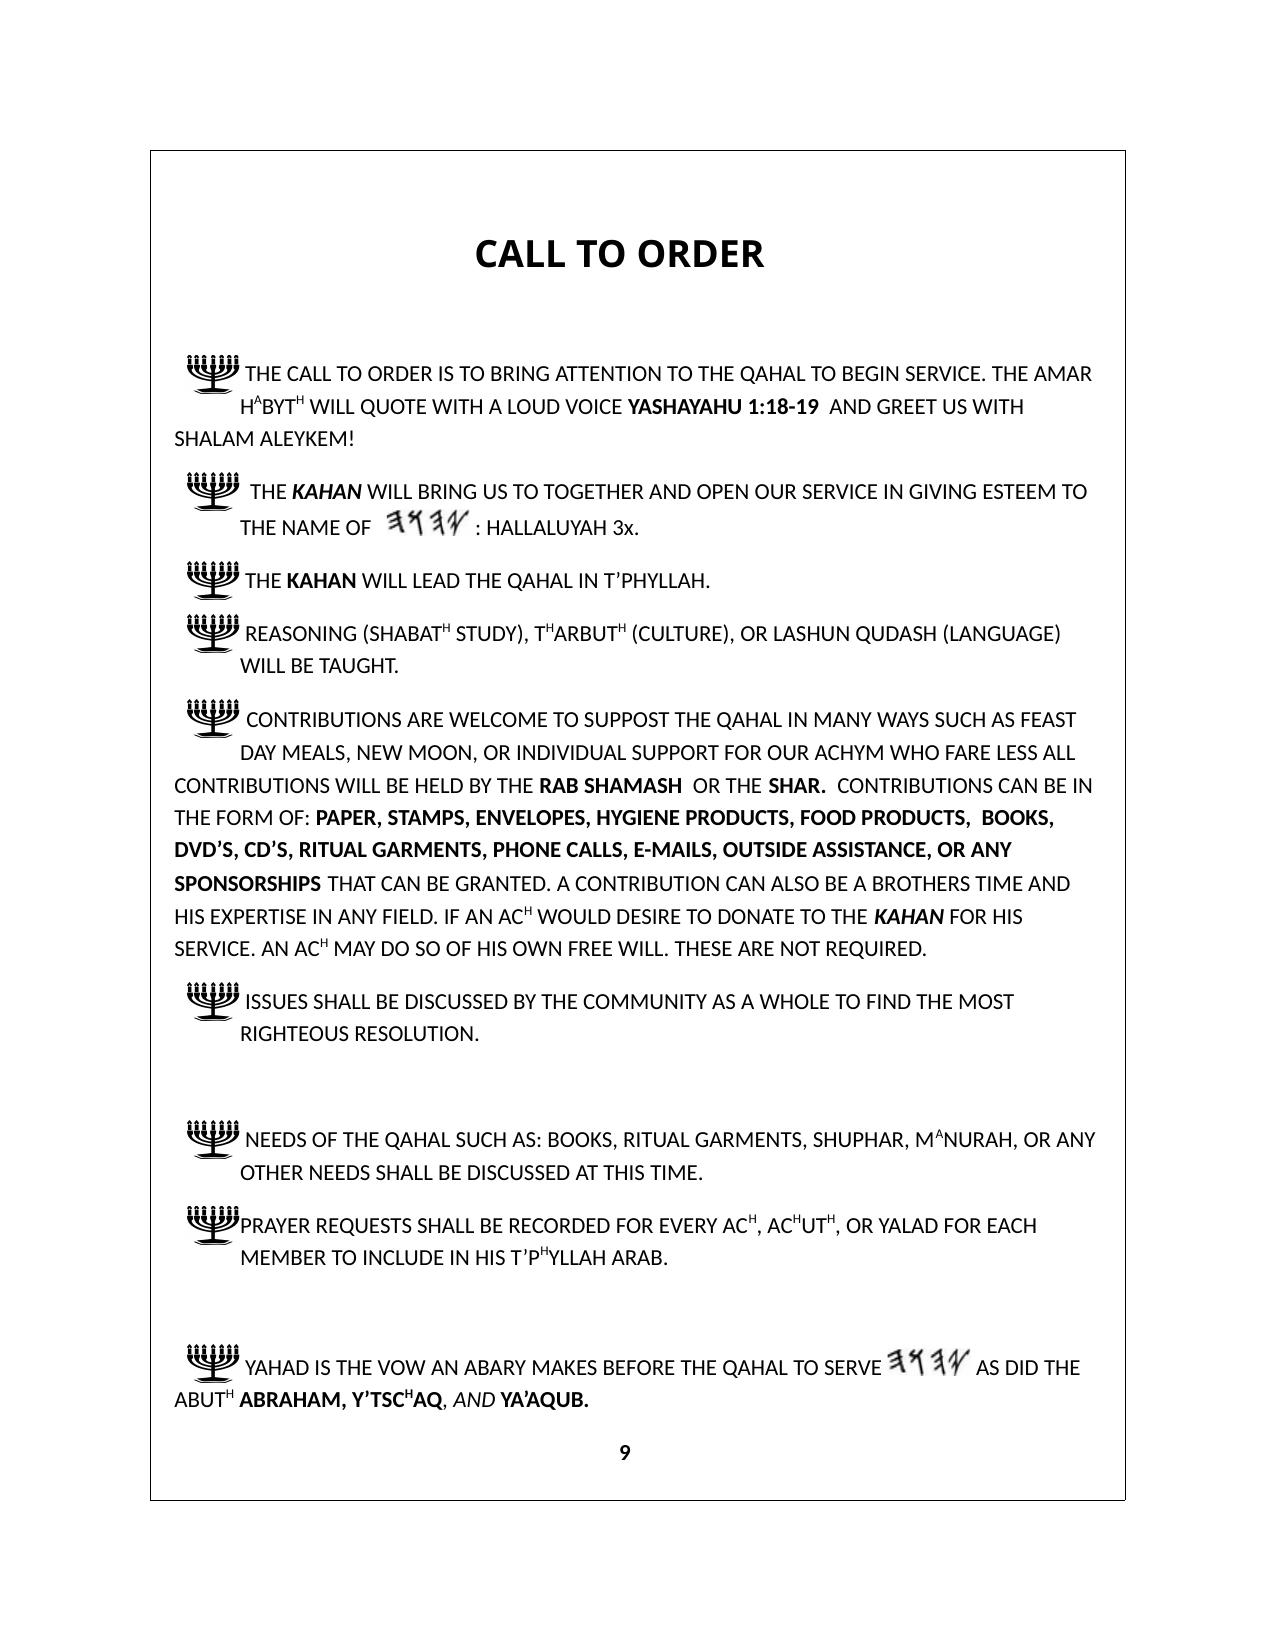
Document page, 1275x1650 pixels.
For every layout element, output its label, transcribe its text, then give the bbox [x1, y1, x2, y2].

text 9 [174, 1438, 1101, 1466]
text THE CALL TO ORDER IS TO BRING ATTENTION TO THE QAHAL TO BEGIN SERVICE. THE AMAR HABYTH WILL QUOTE WITH A LOUD VOICE YASHAYAHU 1:18-19 AND GREET US WITH SHALAM ALEYKEM! [174, 359, 1101, 452]
text PRAYER REQUESTS SHALL BE RECORDED FOR EVERY ACH, ACHUTH, OR YALAD FOR EACH MEMBER TO INCLUDE IN HIS T’PHYLLAH ARAB. [174, 1211, 1101, 1271]
text ISSUES SHALL BE DISCUSSED BY THE COMMUNITY AS A WHOLE TO FIND THE MOST RIGHTEOUS RESOLUTION. [174, 987, 1101, 1047]
picture [186, 355, 240, 394]
text CONTRIBUTIONS ARE WELCOME TO SUPPOST THE QAHAL IN MANY WAYS SUCH AS FEAST DAY MEALS, NEW MOON, OR INDIVIDUAL SUPPORT FOR OUR ACHYM WHO FARE LESS ALL CONTRIBUTIONS WILL BE HELD BY THE RAB SHAMASH OR THE SHAR. CONTRIBUTIONS CAN BE IN THE FORM OF: PAPER, STAMPS, ENVELOPES, HYGIENE PRODUCTS, FOOD PRODUCTS, BOOKS, DVD’S, CD’S, RITUAL GARMENTS, PHONE CALLS, E-MAILS, OUTSIDE ASSISTANCE, OR ANY SPONSORSHIPS THAT CAN BE GRANTED. A CONTRIBUTION CAN ALSO BE A BROTHERS TIME AND HIS EXPERTISE IN ANY FIELD. IF AN ACH WOULD DESIRE TO DONATE TO THE KAHAN FOR HIS SERVICE. AN ACH MAY DO SO OF HIS OWN FREE WILL. THESE ARE NOT REQUIRED. [174, 704, 1101, 962]
text THE KAHAN WILL BRING US TO TOGETHER AND OPEN OUR SERVICE IN GIVING ESTEEM TO THE NAME OF : HALLALUYAH 3x. [174, 477, 1101, 541]
text REASONING (SHABATH STUDY), THARBUTH (CULTURE), OR LASHUN QUDASH (LANGUAGE) WILL BE TAUGHT. [174, 619, 1101, 679]
text YAHAD IS THE VOW AN ABARY MAKES BEFORE THE QAHAL TO SERVE AS DID THE ABUTH ABRAHAM, Y’TSCHAQ, AND YA’AQUB. [174, 1349, 1101, 1413]
picture [186, 614, 240, 653]
text CALL TO ORDER [174, 227, 1101, 278]
picture [186, 1344, 240, 1383]
text NEEDS OF THE QAHAL SUCH AS: BOOKS, RITUAL GARMENTS, SHUPHAR, MANURAH, OR ANY OTHER NEEDS SHALL BE DISCUSSED AT THIS TIME. [174, 1126, 1101, 1186]
picture [186, 699, 240, 738]
picture [186, 1206, 240, 1245]
picture [186, 982, 240, 1021]
text THE KAHAN WILL LEAD THE QAHAL IN T’PHYLLAH. [240, 566, 1101, 594]
picture [186, 472, 240, 511]
picture [186, 561, 240, 600]
picture [186, 1120, 240, 1159]
